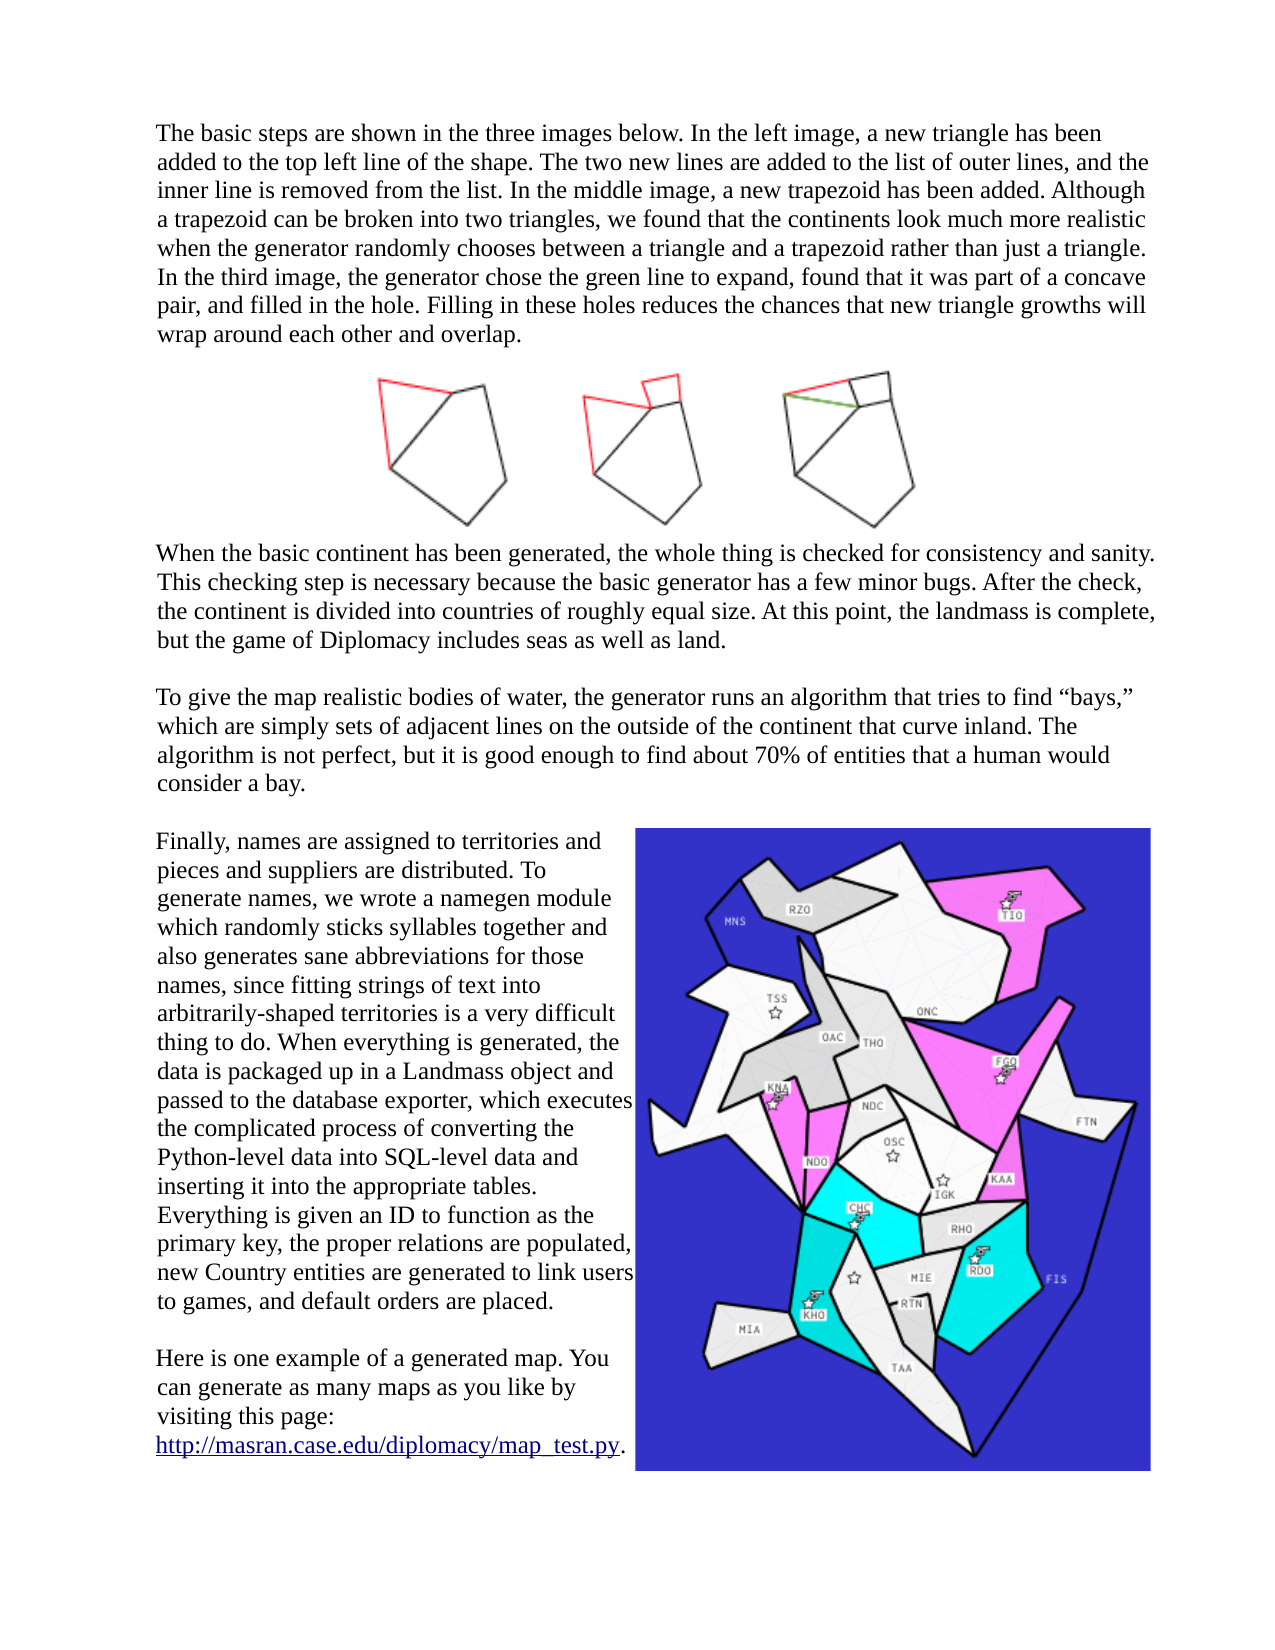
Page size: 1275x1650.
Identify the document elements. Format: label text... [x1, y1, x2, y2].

text Here is one example of a generated map. You can generate as many maps as you like by visiting this page: [155, 1343, 635, 1430]
text The basic steps are shown in the three images below. In the left image, a new triangle has been added to the top left line of the shape. The two new lines are added to the list of outer lines, and the inner line is removed from the list. In the middle image, a new trapezoid has been added. Although a trapezoid can be broken into two triangles, we found that the continents look much more realistic when the generator randomly chooses between a triangle and a trapezoid rather than just a triangle. In the third image, the generator chose the green line to expand, found that it was part of a concave pair, and filled in the hole. Filling in these holes reduces the chances that new triangle growths will wrap around each other and overlap. [155, 118, 1157, 348]
text When the basic continent has been generated, the whole thing is checked for consistency and sanity. This checking step is necessary because the basic generator has a few minor bugs. After the check, the continent is divided into countries of roughly equal size. At this point, the landmass is complete, but the game of Diplomacy includes seas as well as land. [155, 348, 1157, 653]
picture [766, 364, 923, 536]
picture [354, 362, 517, 539]
text http://masran.case.edu/diplomacy/map_test.py. [155, 1430, 635, 1458]
text To give the map realistic bodies of water, the generator runs an algorithm that tries to find “bays,” which are simply sets of adjacent lines on the outside of the continent that curve inland. The algorithm is not perfect, but it is good enough to find about 70% of entities that a human would consider a bay. [155, 682, 1157, 797]
picture [564, 366, 716, 538]
picture [635, 828, 1151, 1471]
text Finally, names are assigned to territories and pieces and suppliers are distributed. To generate names, we wrote a namegen module which randomly sticks syllables together and also generates sane abbreviations for those names, since fitting strings of text into arbitrarily-shaped territories is a very difficult thing to do. When everything is generated, the data is packaged up in a Landmass object and passed to the database exporter, which executes the complicated process of converting the Python-level data into SQL-level data and inserting it into the appropriate tables. Everything is given an ID to function as the primary key, the proper relations are populated, new Country entities are generated to link users to games, and default orders are placed. [155, 826, 1157, 1315]
